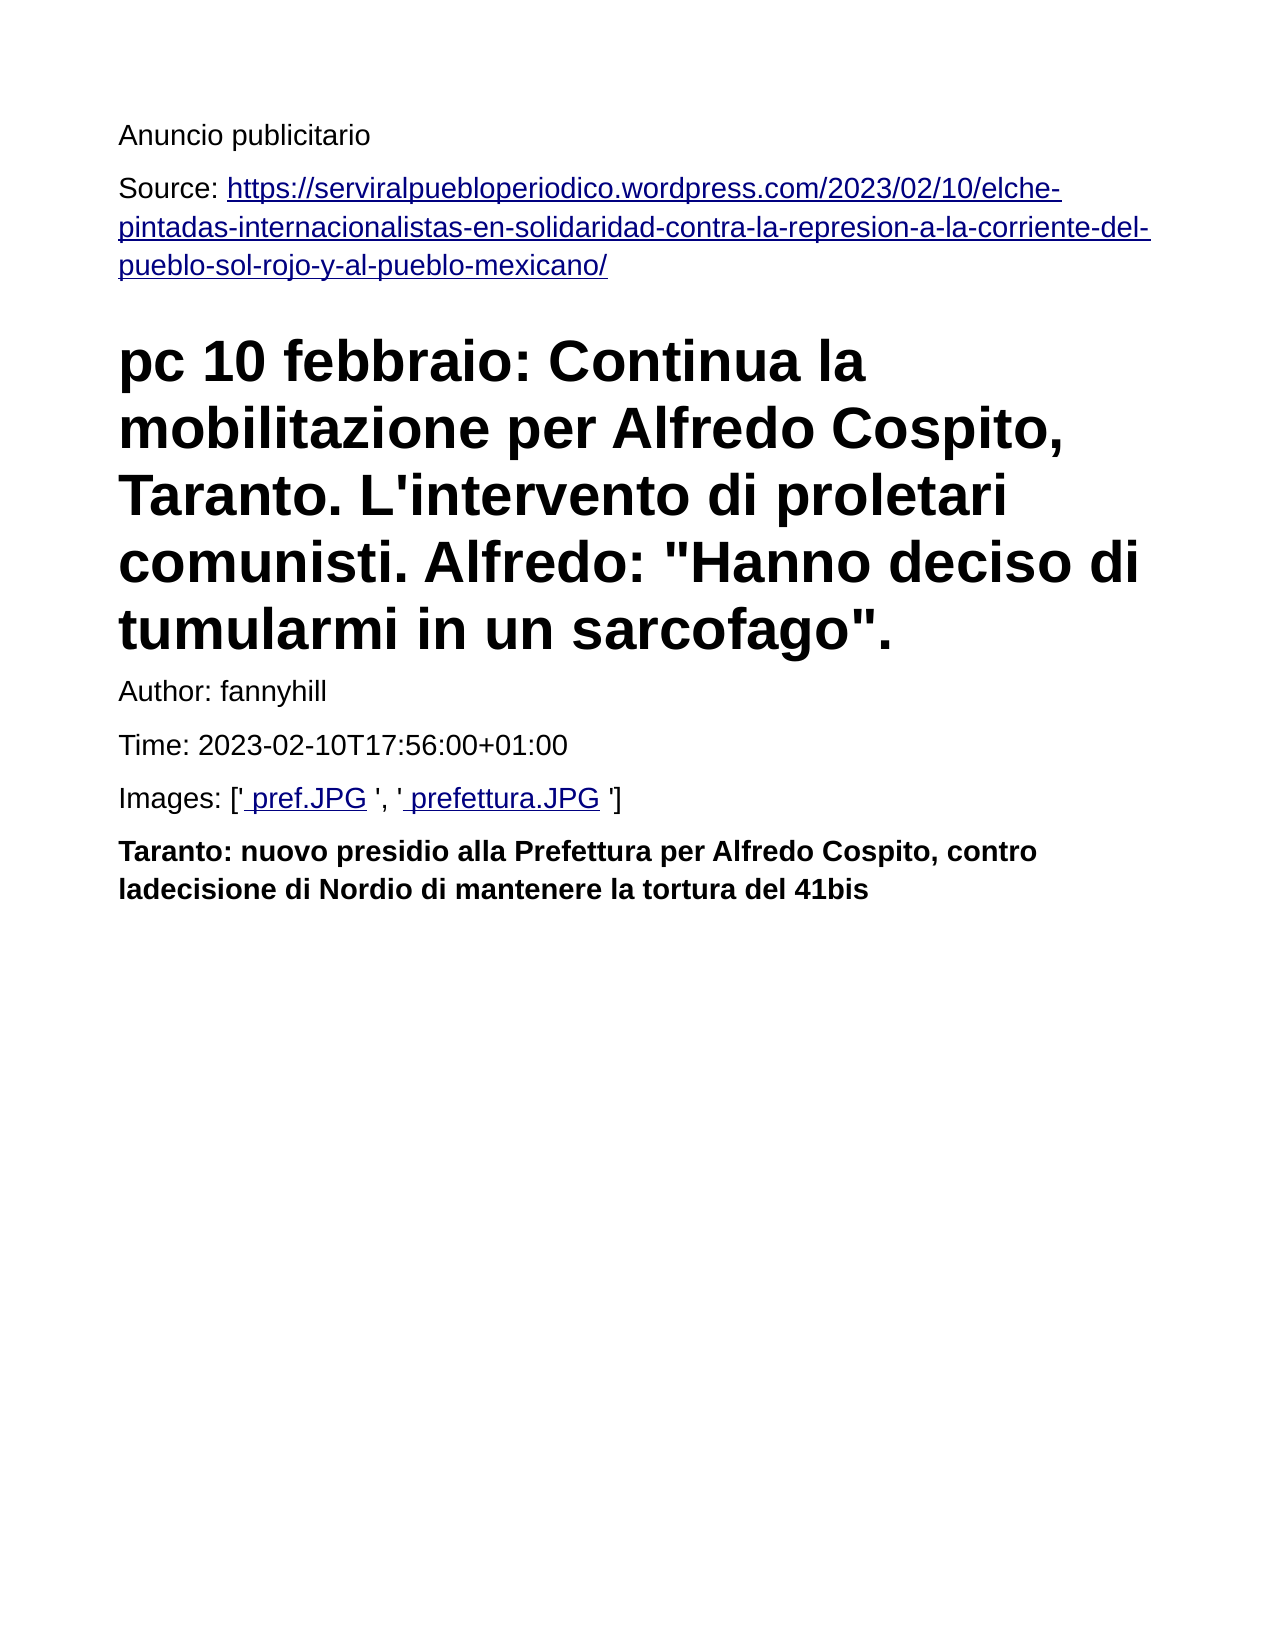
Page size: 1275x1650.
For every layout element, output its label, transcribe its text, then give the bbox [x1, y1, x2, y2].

text Taranto: nuovo presidio alla Prefettura per Alfredo Cospito, contro ladecisione di Nordio di mantenere la tortura del 41bis [118, 834, 1157, 906]
text Anuncio publicitario [118, 118, 1157, 152]
text Images: [' pref.JPG ', ' prefettura.JPG '] [118, 781, 1157, 814]
text Author: fannyhill [118, 674, 1157, 708]
text Source: https://serviralpuebloperiodico.wordpress.com/2023/02/10/elche-pintadas-internacionalistas-en-solidaridad-contra-la-represion-a-la-corriente-del-pueblo-sol-rojo-y-al-pueblo-mexicano/ [118, 171, 1157, 282]
text Time: 2023-02-10T17:56:00+01:00 [118, 727, 1157, 761]
subtitle pc 10 febbraio: Continua la mobilitazione per Alfredo Cospito, Taranto. L'intervento di proletari comunisti. Alfredo: "Hanno deciso di tumularmi in un sarcofago". [118, 326, 1157, 662]
